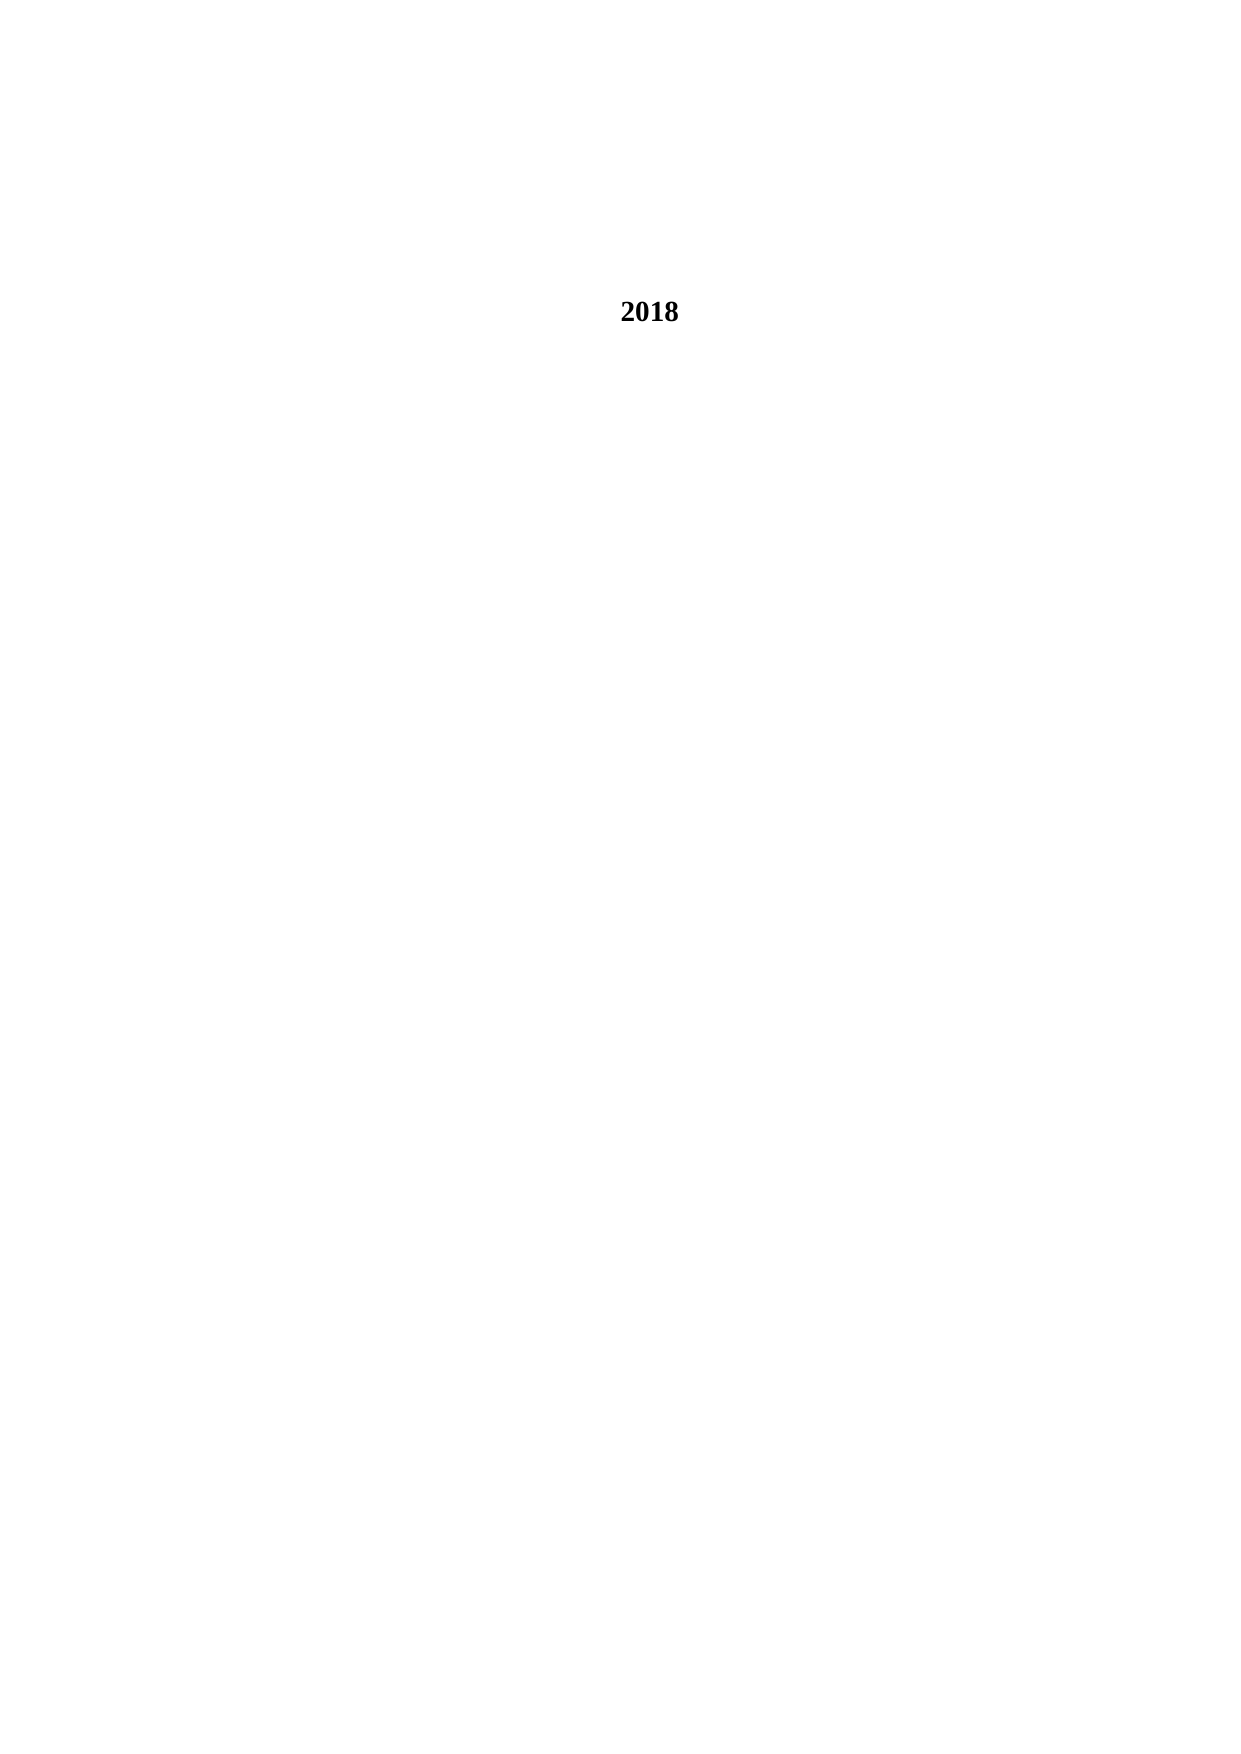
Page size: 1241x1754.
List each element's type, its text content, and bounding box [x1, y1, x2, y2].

text 2018 [236, 294, 1063, 327]
